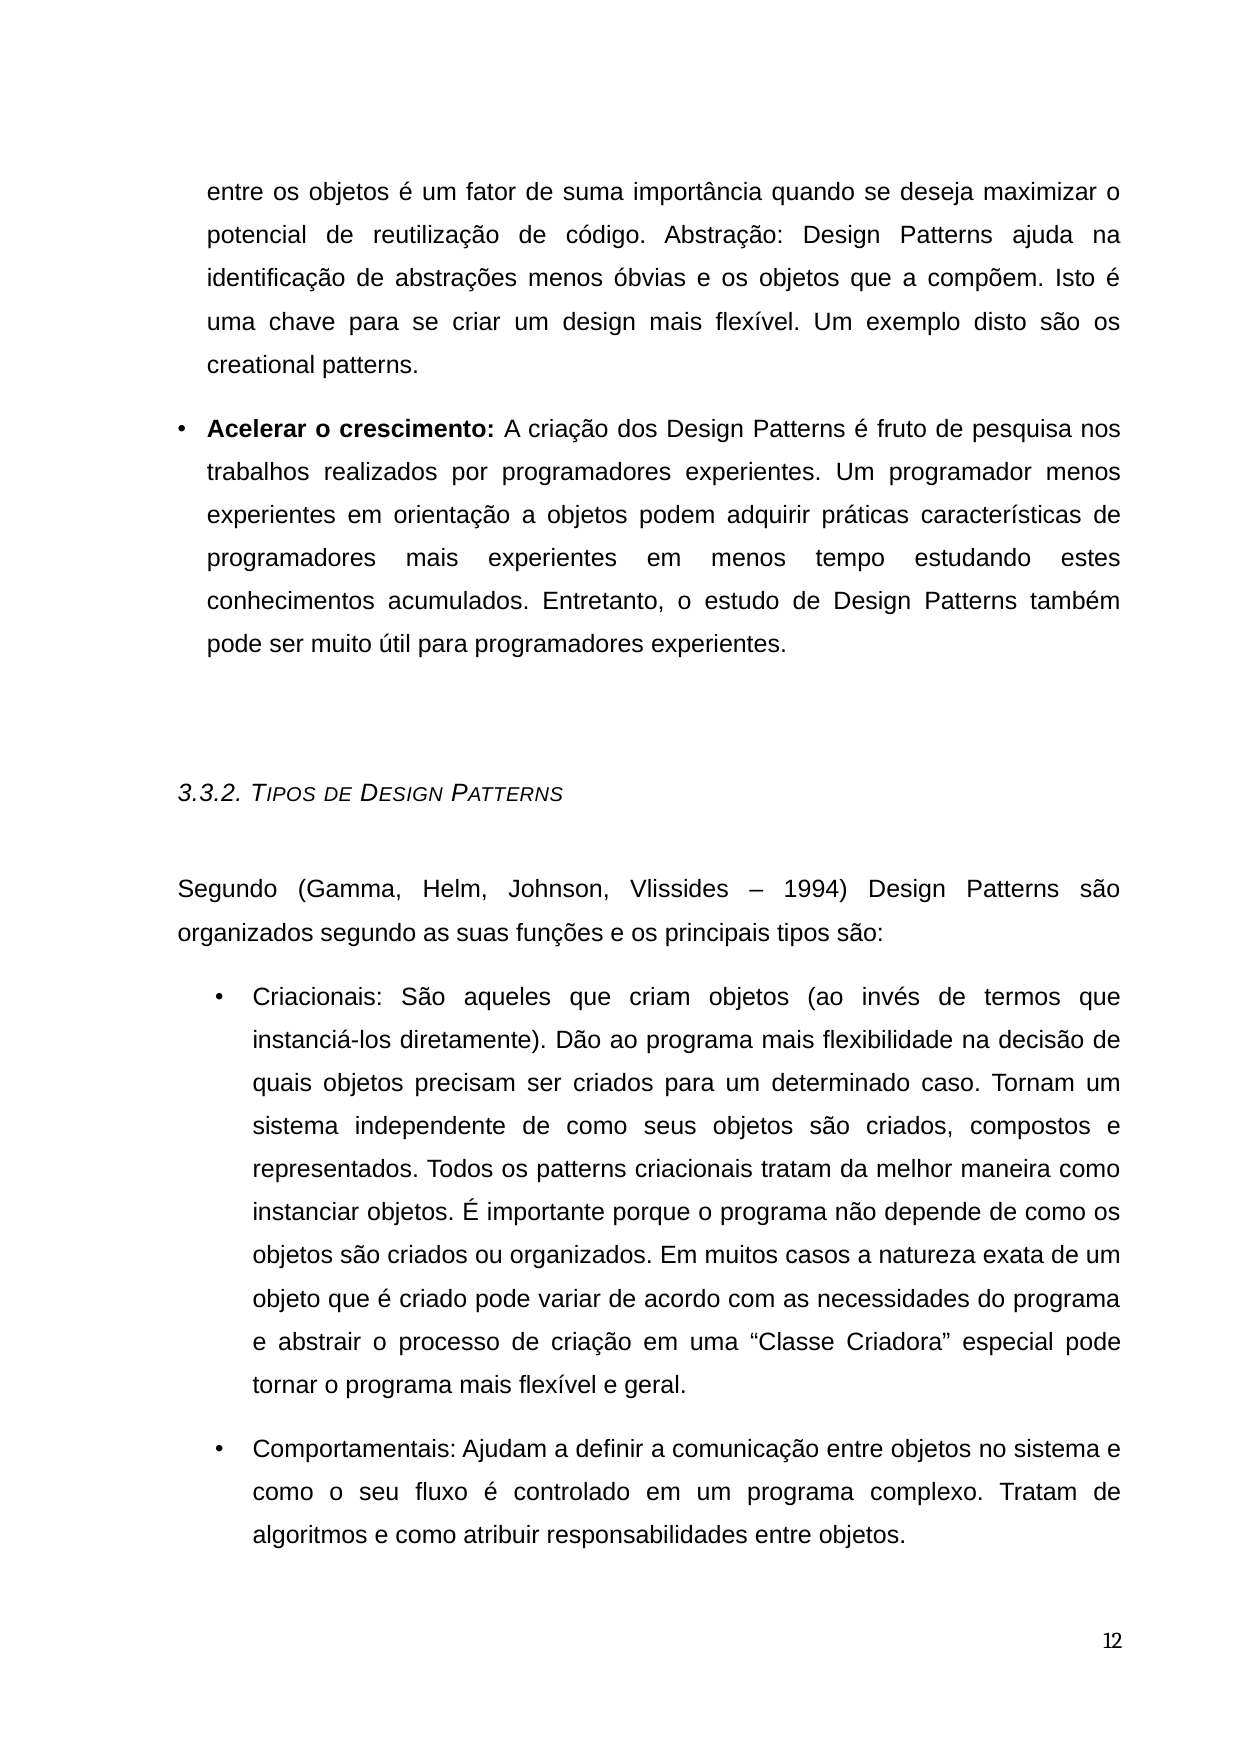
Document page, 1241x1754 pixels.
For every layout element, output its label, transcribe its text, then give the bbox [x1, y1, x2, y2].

list Criacionais: São aqueles que criam objetos (ao invés de termos que instanciá-los diretamente). Dão ao programa mais flexibilidade na decisão de quais objetos precisam ser criados para um determinado caso. Tornam um sistema independente de como seus objetos são criados, compostos e representados. Todos os patterns criacionais tratam da melhor maneira como instanciar objetos. É importante porque o programa não depende de como os objetos são criados ou organizados. Em muitos casos a natureza exata de um objeto que é criado pode variar de acordo com as necessidades do programa e abstrair o processo de criação em uma “Classe Criadora” especial pode tornar o programa mais flexível e geral. [215, 982, 1122, 1398]
list entre os objetos é um fator de suma importância quando se deseja maximizar o potencial de reutilização de código. Abstração: Design Patterns ajuda na identificação de abstrações menos óbvias e os objetos que a compõem. Isto é uma chave para se criar um design mais flexível. Um exemplo disto são os creational patterns. [177, 177, 1122, 378]
list Comportamentais: Ajudam a definir a comunicação entre objetos no sistema e como o seu fluxo é controlado em um programa complexo. Tratam de algoritmos e como atribuir responsabilidades entre objetos. [215, 1434, 1122, 1549]
list Acelerar o crescimento: A criação dos Design Patterns é fruto de pesquisa nos trabalhos realizados por programadores experientes. Um programador menos experientes em orientação a objetos podem adquirir práticas características de programadores mais experientes em menos tempo estudando estes conhecimentos acumulados. Entretanto, o estudo de Design Patterns também pode ser muito útil para programadores experientes. [177, 414, 1122, 658]
text Segundo (Gamma, Helm, Johnson, Vlissides – 1994) Design Patterns são organizados segundo as suas funções e os principais tipos são: [177, 874, 1122, 946]
subtitle 3.3.2. Tipos de Design Patterns [177, 778, 1122, 807]
